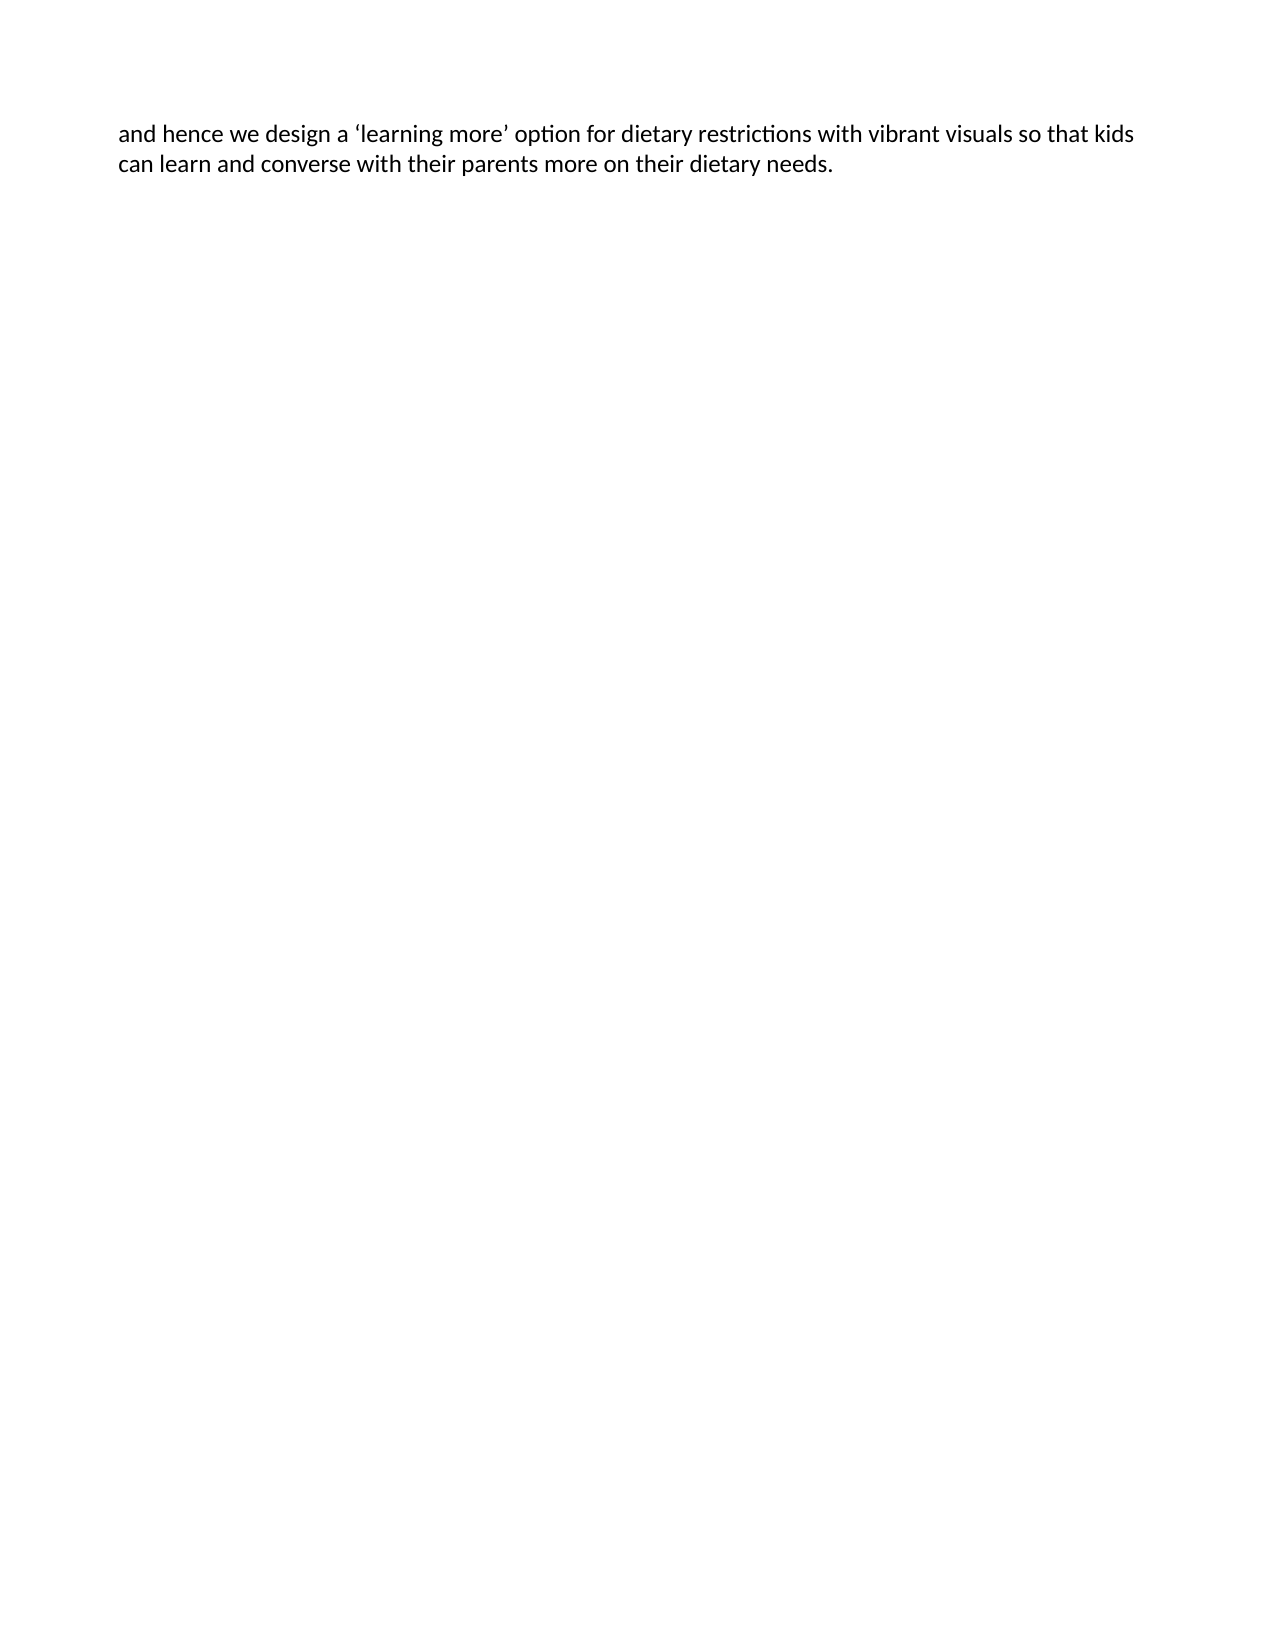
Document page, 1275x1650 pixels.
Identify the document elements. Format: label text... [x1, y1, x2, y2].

text and hence we design a ‘learning more’ option for dietary restrictions with vibrant visuals so that kids can learn and converse with their parents more on their dietary needs. [118, 118, 1157, 179]
